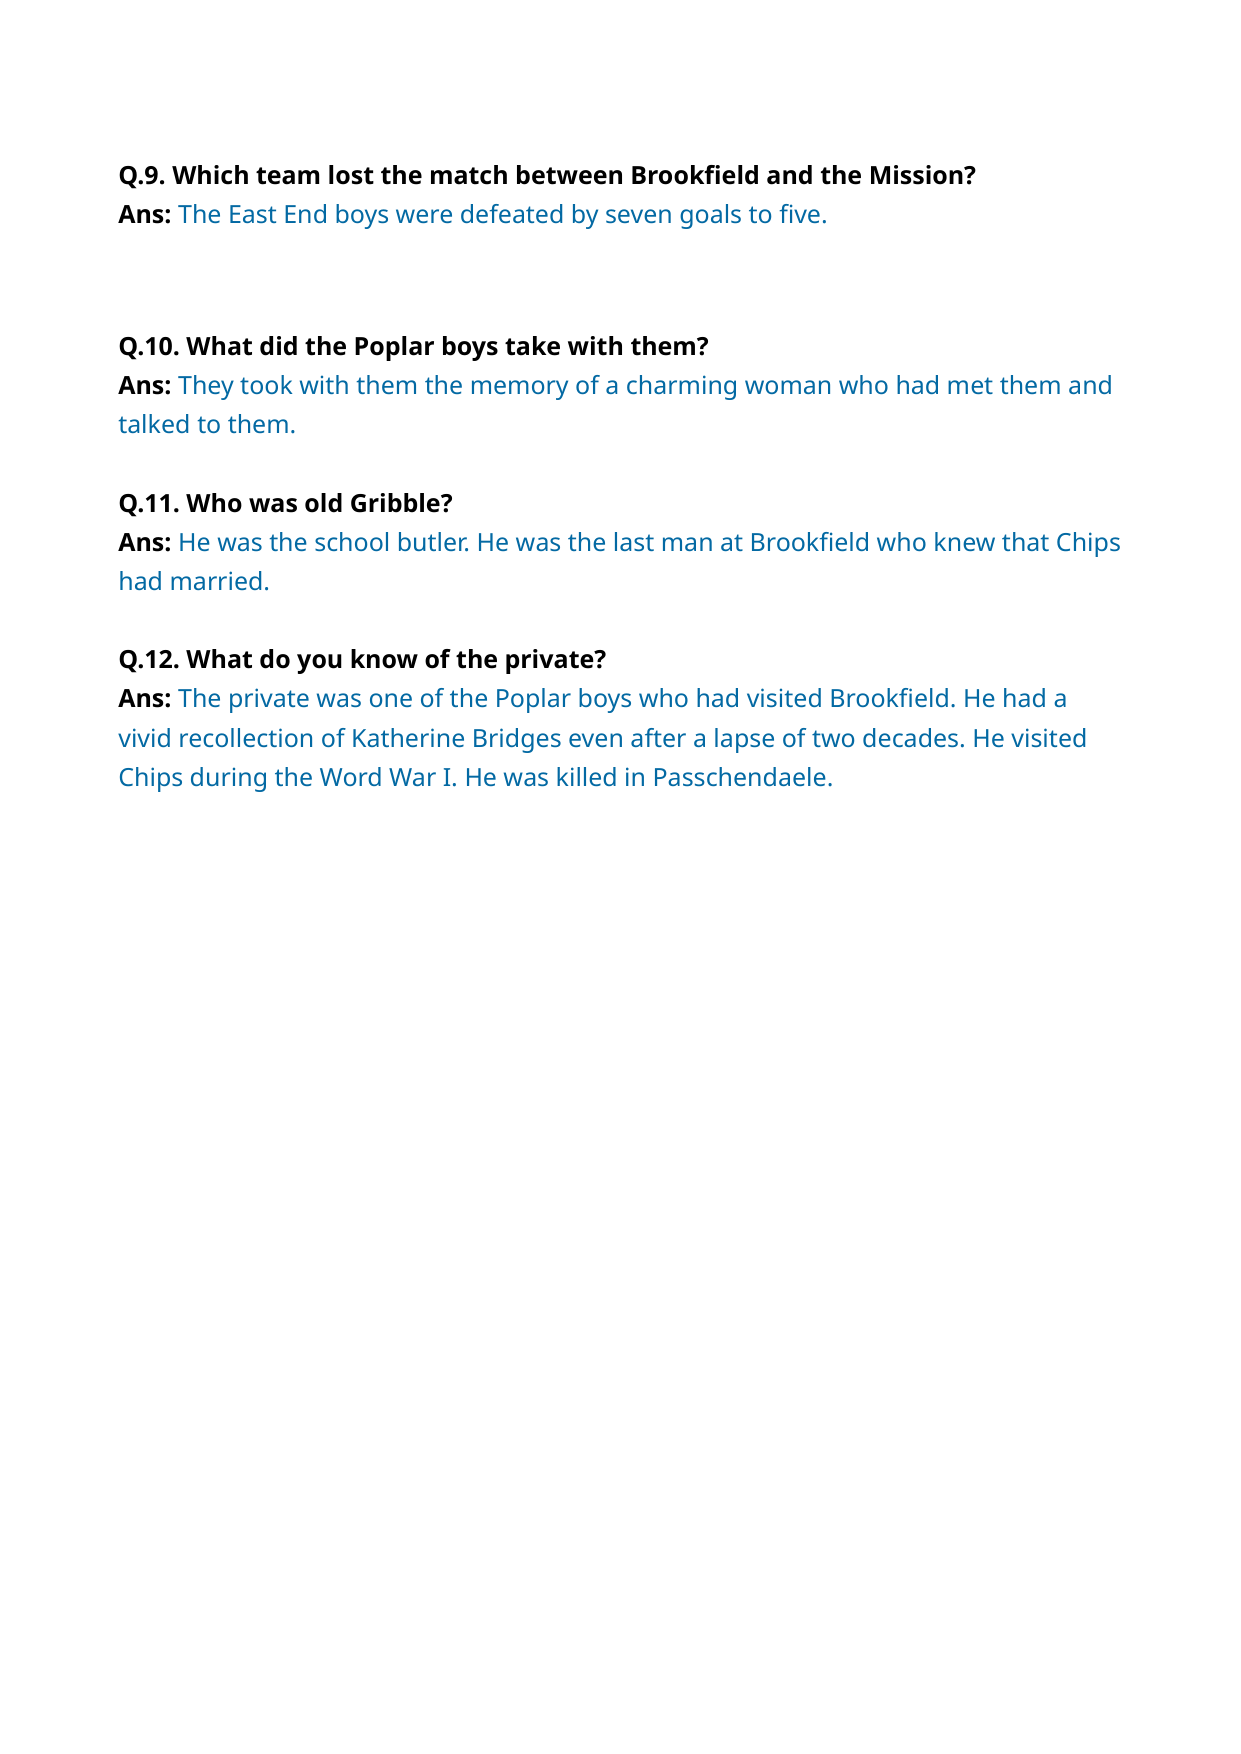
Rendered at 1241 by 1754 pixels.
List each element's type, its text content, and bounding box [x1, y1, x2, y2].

text Q.9. Which team lost the match between Brookfield and the Mission? Ans: The East End boys were defeated by seven goals to five. [118, 118, 1122, 270]
text Q.10. What did the Poplar boys take with them? Ans: They took with them the memory of a charming woman who had met them and talked to them. Q.11. Who was old Gribble? Ans: He was the school butler. He was the last man at Brookfield who knew that Chips had married. Q.12. What do you know of the private? Ans: The private was one of the Poplar boys who had visited Brookfield. He had a vivid recollection of Katherine Bridges even after a lapse of two decades. He visited Chips during the Word War I. He was killed in Passchendaele. [118, 289, 1122, 793]
